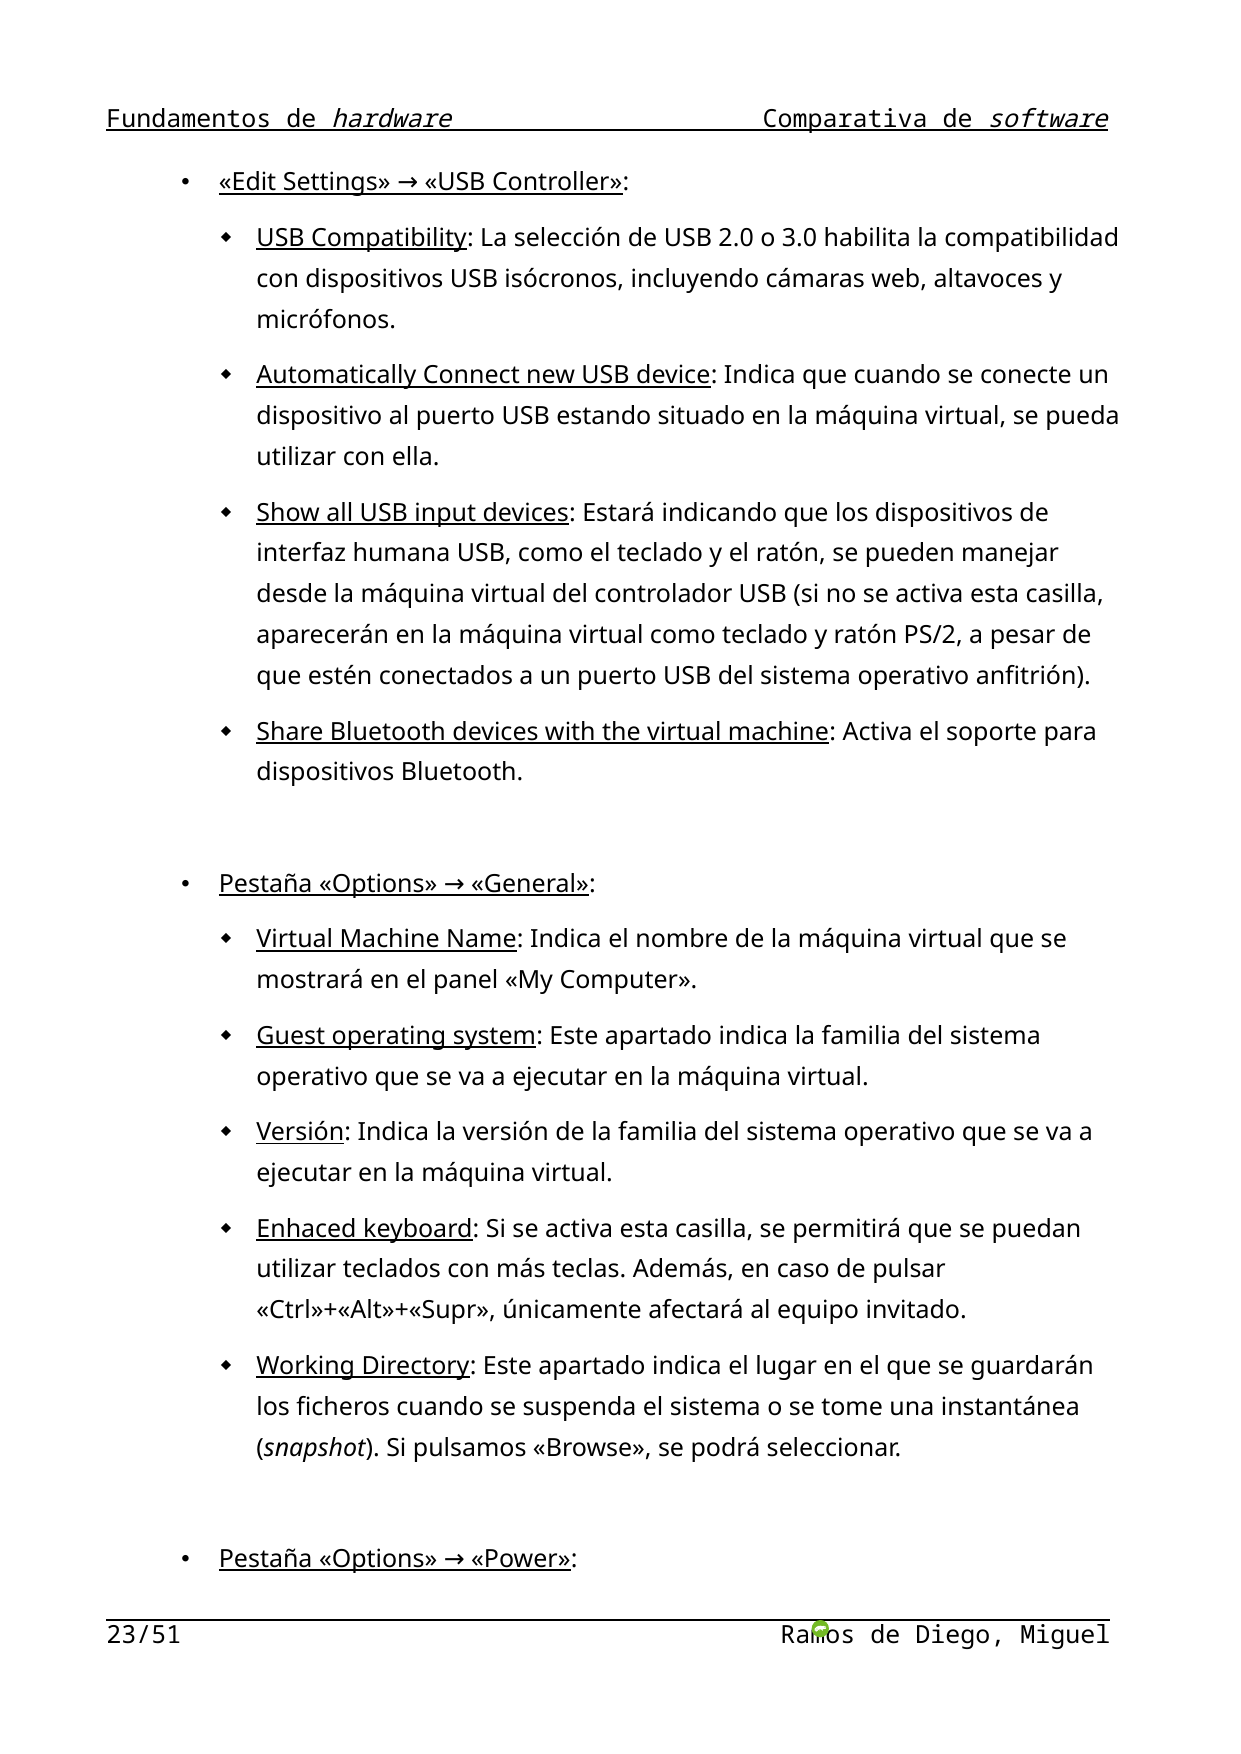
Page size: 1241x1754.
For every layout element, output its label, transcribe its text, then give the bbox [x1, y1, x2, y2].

list Pestaña «Options» → «General»: [181, 865, 1134, 899]
list Share Bluetooth devices with the virtual machine: Activa el soporte para dispositivos Bluetooth. [219, 713, 1134, 788]
list Working Directory: Este apartado indica el lugar en el que se guardarán los ficheros cuando se suspenda el sistema o se tome una instantánea (snapshot). Si pulsamos «Browse», se podrá seleccionar. [219, 1347, 1134, 1463]
list Show all USB input devices: Estará indicando que los dispositivos de interfaz humana USB, como el teclado y el ratón, se pueden manejar desde la máquina virtual del controlador USB (si no se activa esta casilla, aparecerán en la máquina virtual como teclado y ratón PS/2, a pesar de que estén conectados a un puerto USB del sistema operativo anfitrión). [219, 494, 1134, 692]
list Versión: Indica la versión de la familia del sistema operativo que se va a ejecutar en la máquina virtual. [219, 1114, 1134, 1189]
list Guest operating system: Este apartado indica la familia del sistema operativo que se va a ejecutar en la máquina virtual. [219, 1017, 1134, 1092]
list Pestaña «Options» → «Power»: [181, 1540, 1134, 1574]
list Virtual Machine Name: Indica el nombre de la máquina virtual que se mostrará en el panel «My Computer». [219, 921, 1134, 996]
list Automatically Connect new USB device: Indica que cuando se conecte un dispositivo al puerto USB estando situado en la máquina virtual, se pueda utilizar con ella. [219, 357, 1134, 473]
list «Edit Settings» → «USB Controller»: [181, 164, 1134, 198]
list USB Compatibility: La selección de USB 2.0 o 3.0 habilita la compatibilidad con dispositivos USB isócronos, incluyendo cámaras web, altavoces y micrófonos. [219, 219, 1134, 335]
list Enhaced keyboard: Si se activa esta casilla, se permitirá que se puedan utilizar teclados con más teclas. Además, en caso de pulsar «Ctrl»+«Alt»+«Supr», únicamente afectará al equipo invitado. [219, 1210, 1134, 1326]
